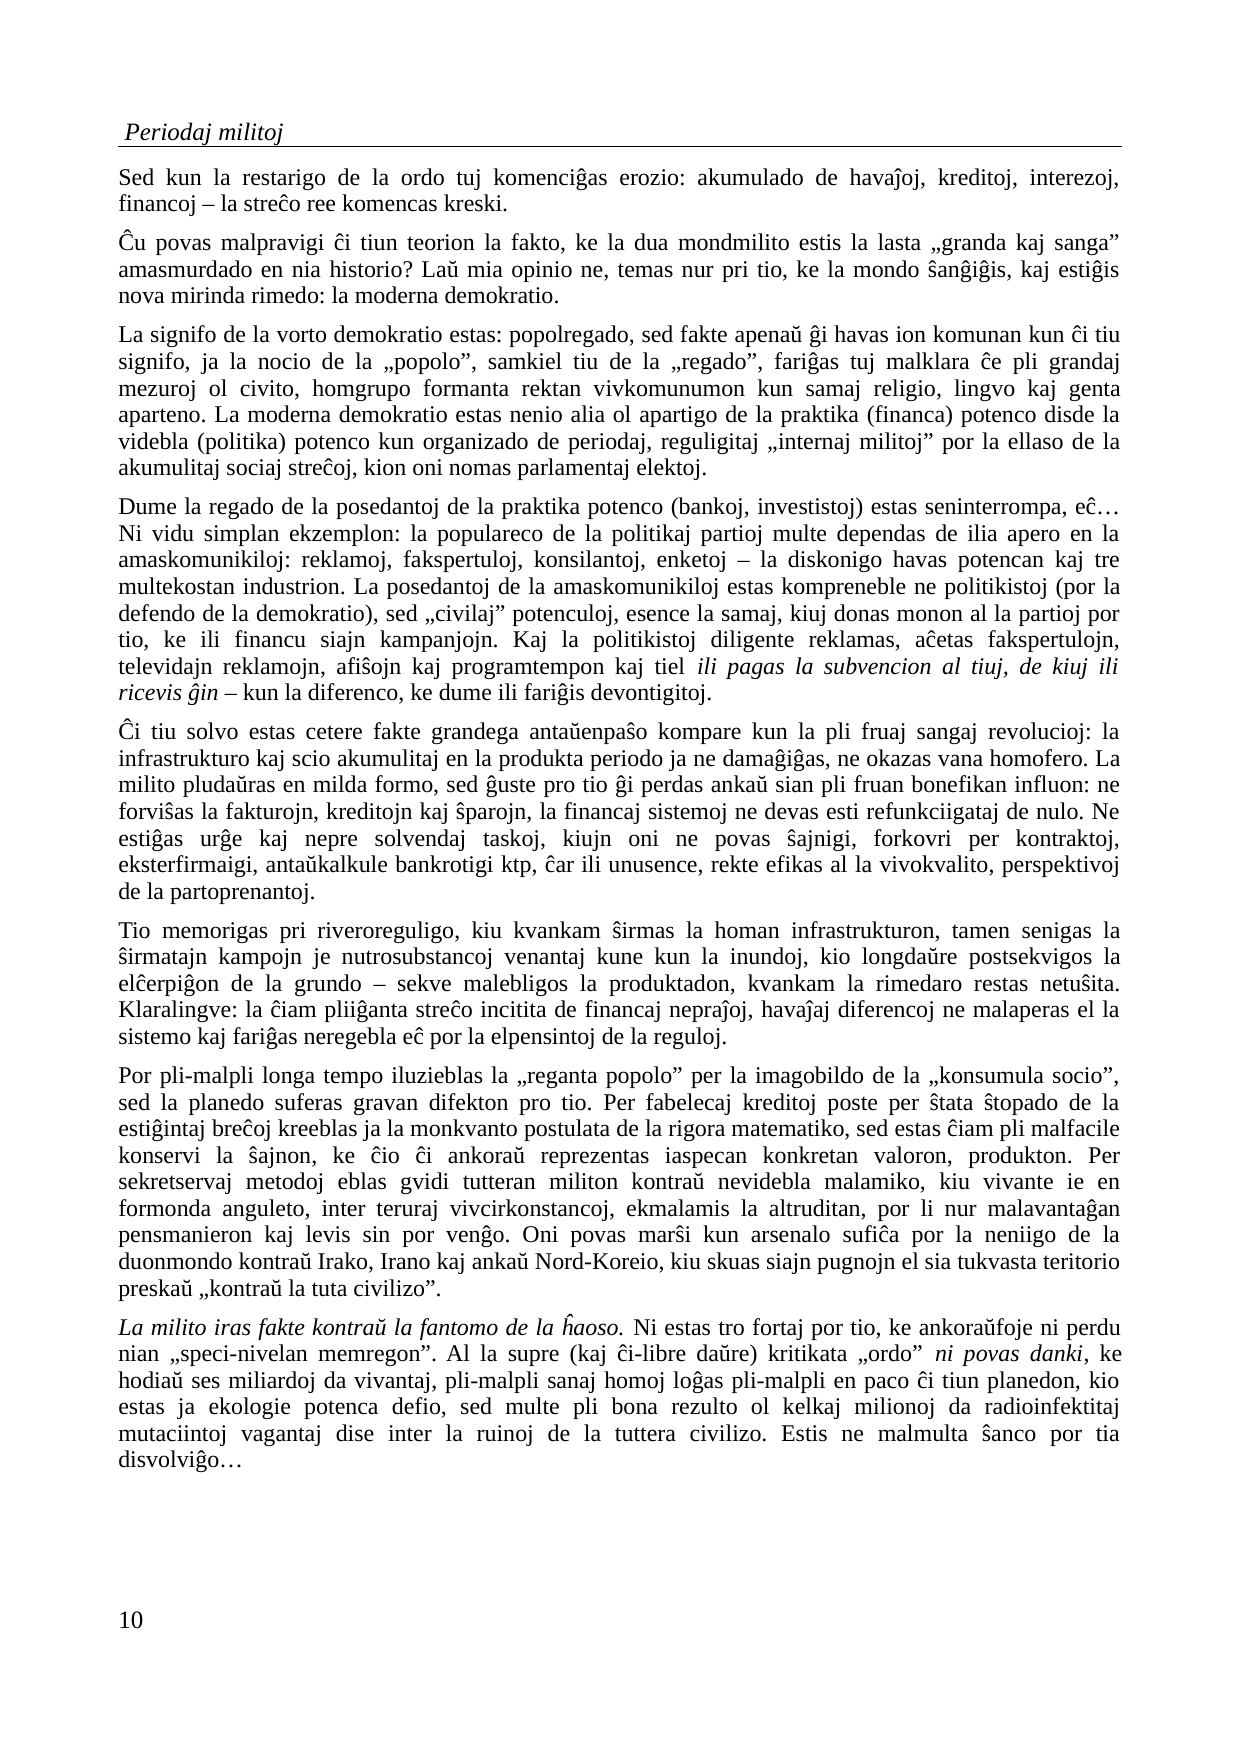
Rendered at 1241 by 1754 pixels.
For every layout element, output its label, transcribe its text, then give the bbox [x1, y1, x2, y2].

text La signifo de la vorto demokratio estas: popolregado, sed fakte apenaŭ ĝi havas ion komunan kun ĉi tiu signifo, ja la nocio de la „popolo”, samkiel tiu de la „regado”, fariĝas tuj malklara ĉe pli grandaj mezuroj ol civito, homgrupo formanta rektan vivkomunumon kun samaj religio, lingvo kaj genta aparteno. La moderna demokratio estas nenio alia ol apartigo de la praktika (financa) potenco disde la videbla (politika) potenco kun organizado de periodaj, reguligitaj „internaj militoj” por la ellaso de la akumulitaj sociaj streĉoj, kion oni nomas parlamentaj elektoj. [118, 321, 1122, 481]
text Ĉu povas malpravigi ĉi tiun teorion la fakto, ke la dua mondmilito estis la lasta „granda kaj sanga” amasmurdado en nia historio? Laŭ mia opinio ne, temas nur pri tio, ke la mondo ŝanĝiĝis, kaj estiĝis nova mirinda rimedo: la moderna demokratio. [118, 229, 1122, 309]
text Sed kun la restarigo de la ordo tuj komenciĝas erozio: akumulado de havaĵoj, kreditoj, interezoj, financoj – la streĉo ree komencas kreski. [118, 164, 1122, 217]
text Ĉi tiu solvo estas cetere fakte grandega antaŭenpaŝo kompare kun la pli fruaj sangaj revolucioj: la infrastrukturo kaj scio akumulitaj en la produkta periodo ja ne damaĝiĝas, ne okazas vana homofero. La milito pludaŭras en milda formo, sed ĝuste pro tio ĝi perdas ankaŭ sian pli fruan bonefikan influon: ne forviŝas la fakturojn, kreditojn kaj ŝparojn, la financaj sistemoj ne devas esti refunkciigataj de nulo. Ne estiĝas urĝe kaj nepre solvendaj taskoj, kiujn oni ne povas ŝajnigi, forkovri per kontraktoj, eksterfirmaigi, antaŭkalkule bankrotigi ktp, ĉar ili unusence, rekte efikas al la vivokvalito, perspektivoj de la partoprenantoj. [118, 718, 1122, 904]
text Dume la regado de la posedantoj de la praktika potenco (bankoj, investistoj) estas seninterrompa, eĉ… Ni vidu simplan ekzemplon: la populareco de la politikaj partioj multe dependas de ilia apero en la amaskomunikiloj: reklamoj, fakspertuloj, konsilantoj, enketoj – la diskonigo havas potencan kaj tre multekostan industrion. La posedantoj de la amaskomunikiloj estas kompreneble ne politikistoj (por la defendo de la demokratio), sed „civilaj” potenculoj, esence la samaj, kiuj donas monon al la partioj por tio, ke ili financu siajn kampanjojn. Kaj la politikistoj diligente reklamas, aĉetas fakspertulojn, televidajn reklamojn, afiŝojn kaj programtempon kaj tiel ili pagas la subvencion al tiuj, de kiuj ili ricevis ĝin – kun la diferenco, ke dume ili fariĝis devontigitoj. [118, 493, 1122, 706]
text La milito iras fakte kontraŭ la fantomo de la ĥaoso. Ni estas tro fortaj por tio, ke ankoraŭfoje ni perdu nian „speci-nivelan memregon”. Al la supre (kaj ĉi-libre daŭre) kritikata „ordo” ni povas danki, ke hodiaŭ ses miliardoj da vivantaj, pli-malpli sanaj homoj loĝas pli-malpli en paco ĉi tiun planedon, kio estas ja ekologie potenca defio, sed multe pli bona rezulto ol kelkaj milionoj da radioinfektitaj mutaciintoj vagantaj dise inter la ruinoj de la tuttera civilizo. Estis ne malmulta ŝanco por tia disvolviĝo… [118, 1314, 1122, 1473]
text Tio memorigas pri riveroreguligo, kiu kvankam ŝirmas la homan infrastrukturon, tamen senigas la ŝirmatajn kampojn je nutrosubstancoj venantaj kune kun la inundoj, kio longdaŭre postsekvigos la elĉerpiĝon de la grundo – sekve malebligos la produktadon, kvankam la rimedaro restas netuŝita. Klaralingve: la ĉiam pliiĝanta streĉo incitita de financaj nepraĵoj, havaĵaj diferencoj ne malaperas el la sistemo kaj fariĝas neregebla eĉ por la elpensintoj de la reguloj. [118, 917, 1122, 1049]
text Por pli-malpli longa tempo iluzieblas la „reganta popolo” per la imagobildo de la „konsumula socio”, sed la planedo suferas gravan difekton pro tio. Per fabelecaj kreditoj poste per ŝtata ŝtopado de la estiĝintaj breĉoj kreeblas ja la monkvanto postulata de la rigora matematiko, sed estas ĉiam pli malfacile konservi la ŝajnon, ke ĉio ĉi ankoraŭ reprezentas iaspecan konkretan valoron, produkton. Per sekretservaj metodoj eblas gvidi tutteran militon kontraŭ nevidebla malamiko, kiu vivante ie en formonda anguleto, inter teruraj vivcirkonstancoj, ekmalamis la altruditan, por li nur malavantaĝan pensmanieron kaj levis sin por venĝo. Oni povas marŝi kun arsenalo sufiĉa por la neniigo de la duonmondo kontraŭ Irako, Irano kaj ankaŭ Nord-Koreio, kiu skuas siajn pugnojn el sia tukvasta teritorio preskaŭ „kontraŭ la tuta civilizo”. [118, 1062, 1122, 1301]
